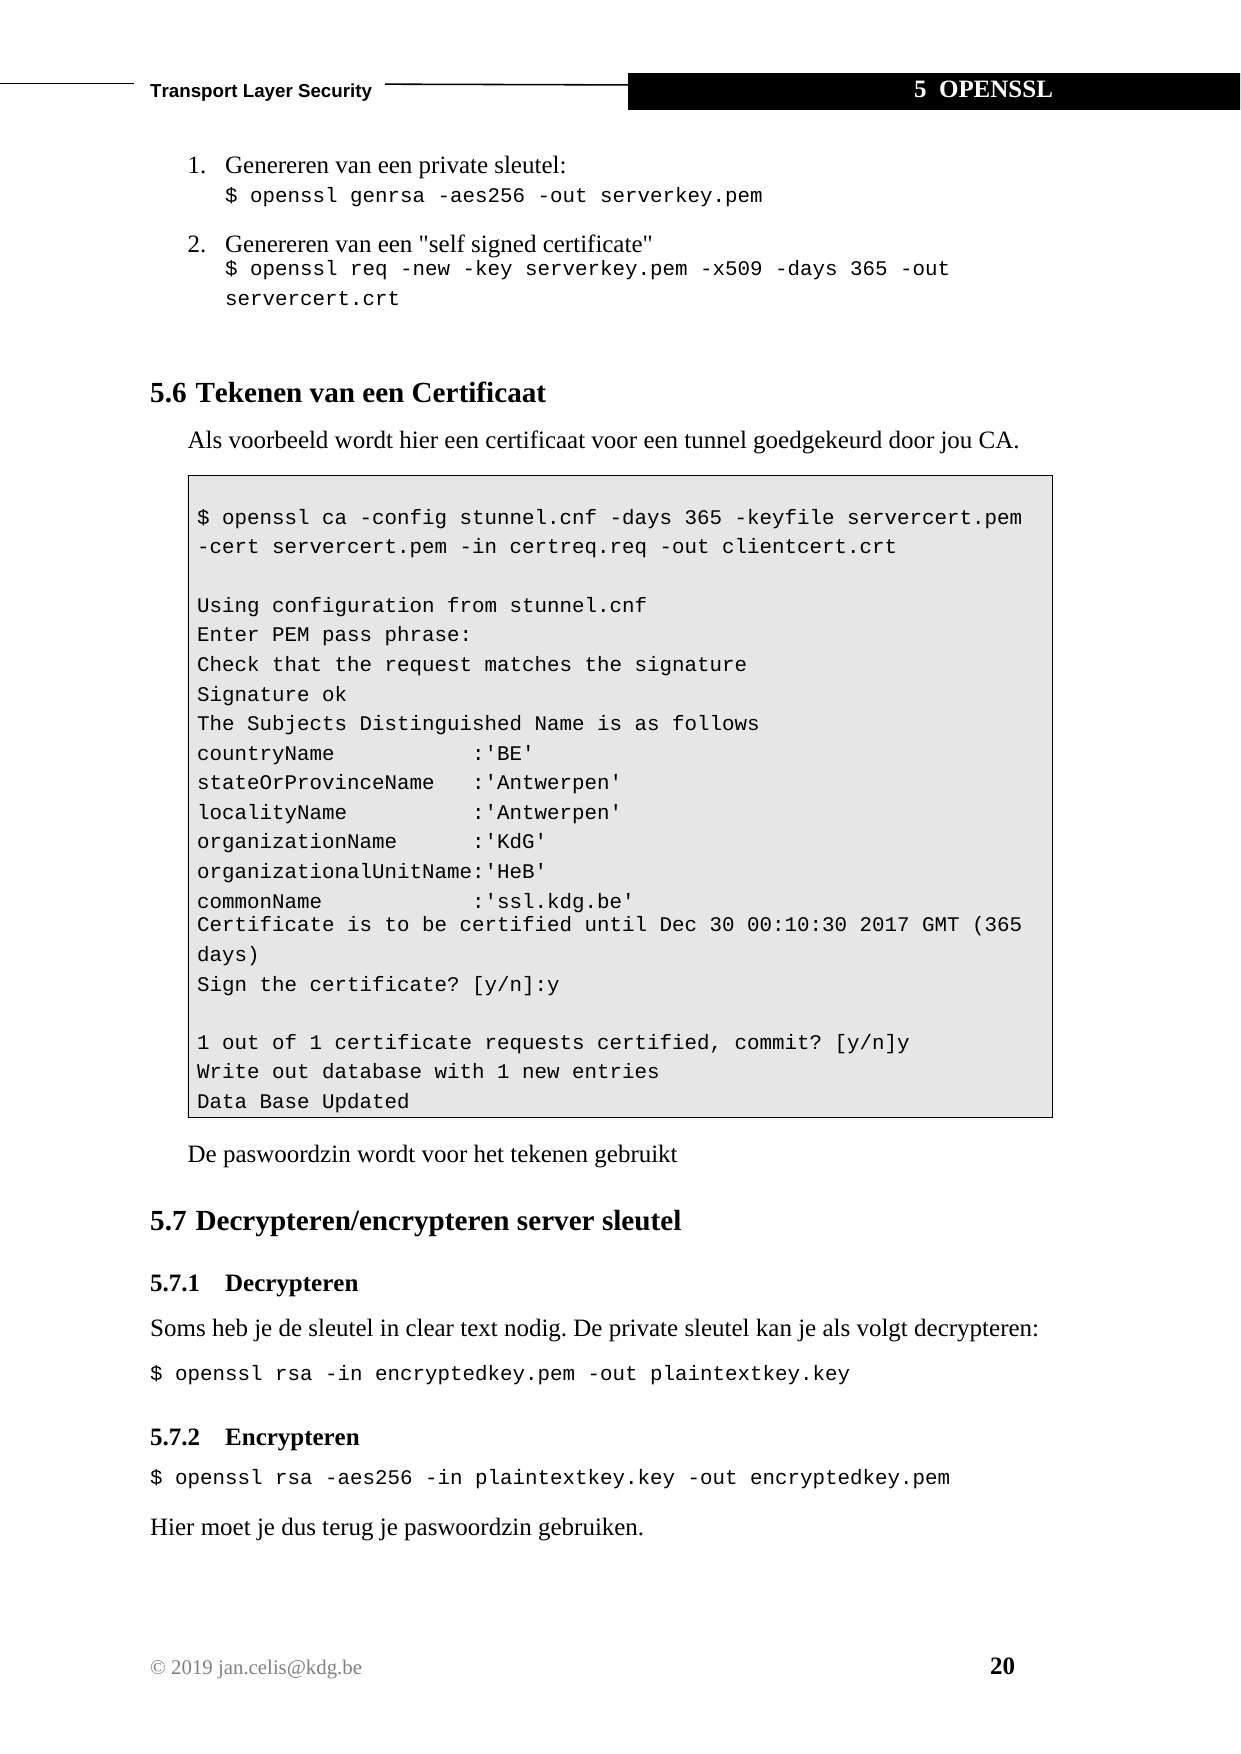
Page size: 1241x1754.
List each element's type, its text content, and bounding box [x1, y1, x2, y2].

subtitle Decrypteren/encrypteren server sleutel [150, 1203, 1053, 1236]
subtitle Decrypteren [150, 1268, 1053, 1296]
text $ openssl rsa -in encryptedkey.pem -out plaintextkey.key [150, 1363, 1053, 1386]
subtitle Tekenen van een Certificaat [150, 375, 1053, 409]
list Genereren van een "self signed certificate" $ openssl req -new -key serverkey.pem -x509 -days 365 -out servercert.crt [187, 229, 1053, 311]
text Hier moet je dus terug je paswoordzin gebruiken. [150, 1512, 1053, 1540]
subtitle Encrypteren [150, 1422, 1053, 1450]
list Genereren van een private sleutel: $ openssl genrsa -aes256 -out serverkey.pem [187, 150, 1053, 208]
text $ openssl rsa -aes256 -in plaintextkey.key -out encryptedkey.pem [150, 1467, 1053, 1491]
text Soms heb je de sleutel in clear text nodig. De private sleutel kan je als volgt decrypteren: [150, 1313, 1053, 1342]
text $ openssl ca -config stunnel.cnf -days 365 -keyfile servercert.pem -cert servercert.pem -in certreq.req -out clientcert.crt Using configuration from stunnel.cnf Enter PEM pass phrase: Check that the request matches the signature Signature ok The Subjects Distinguished Name is as follows countryName :'BE' stateOrProvinceName :'Antwerpen' localityName :'Antwerpen' organizationName :'KdG' organizationalUnitName:'HeB' commonName :'ssl.kdg.be' Certificate is to be certified until Dec 30 00:10:30 2017 GMT (365 days) Sign the certificate? [y/n]:y 1 out of 1 certificate requests certified, commit? [y/n]y Write out database with 1 new entries Data Base Updated [189, 476, 1052, 1117]
text Als voorbeeld wordt hier een certificaat voor een tunnel goedgekeurd door jou CA. [187, 426, 1053, 454]
text De paswoordzin wordt voor het tekenen gebruikt [187, 1139, 1053, 1167]
